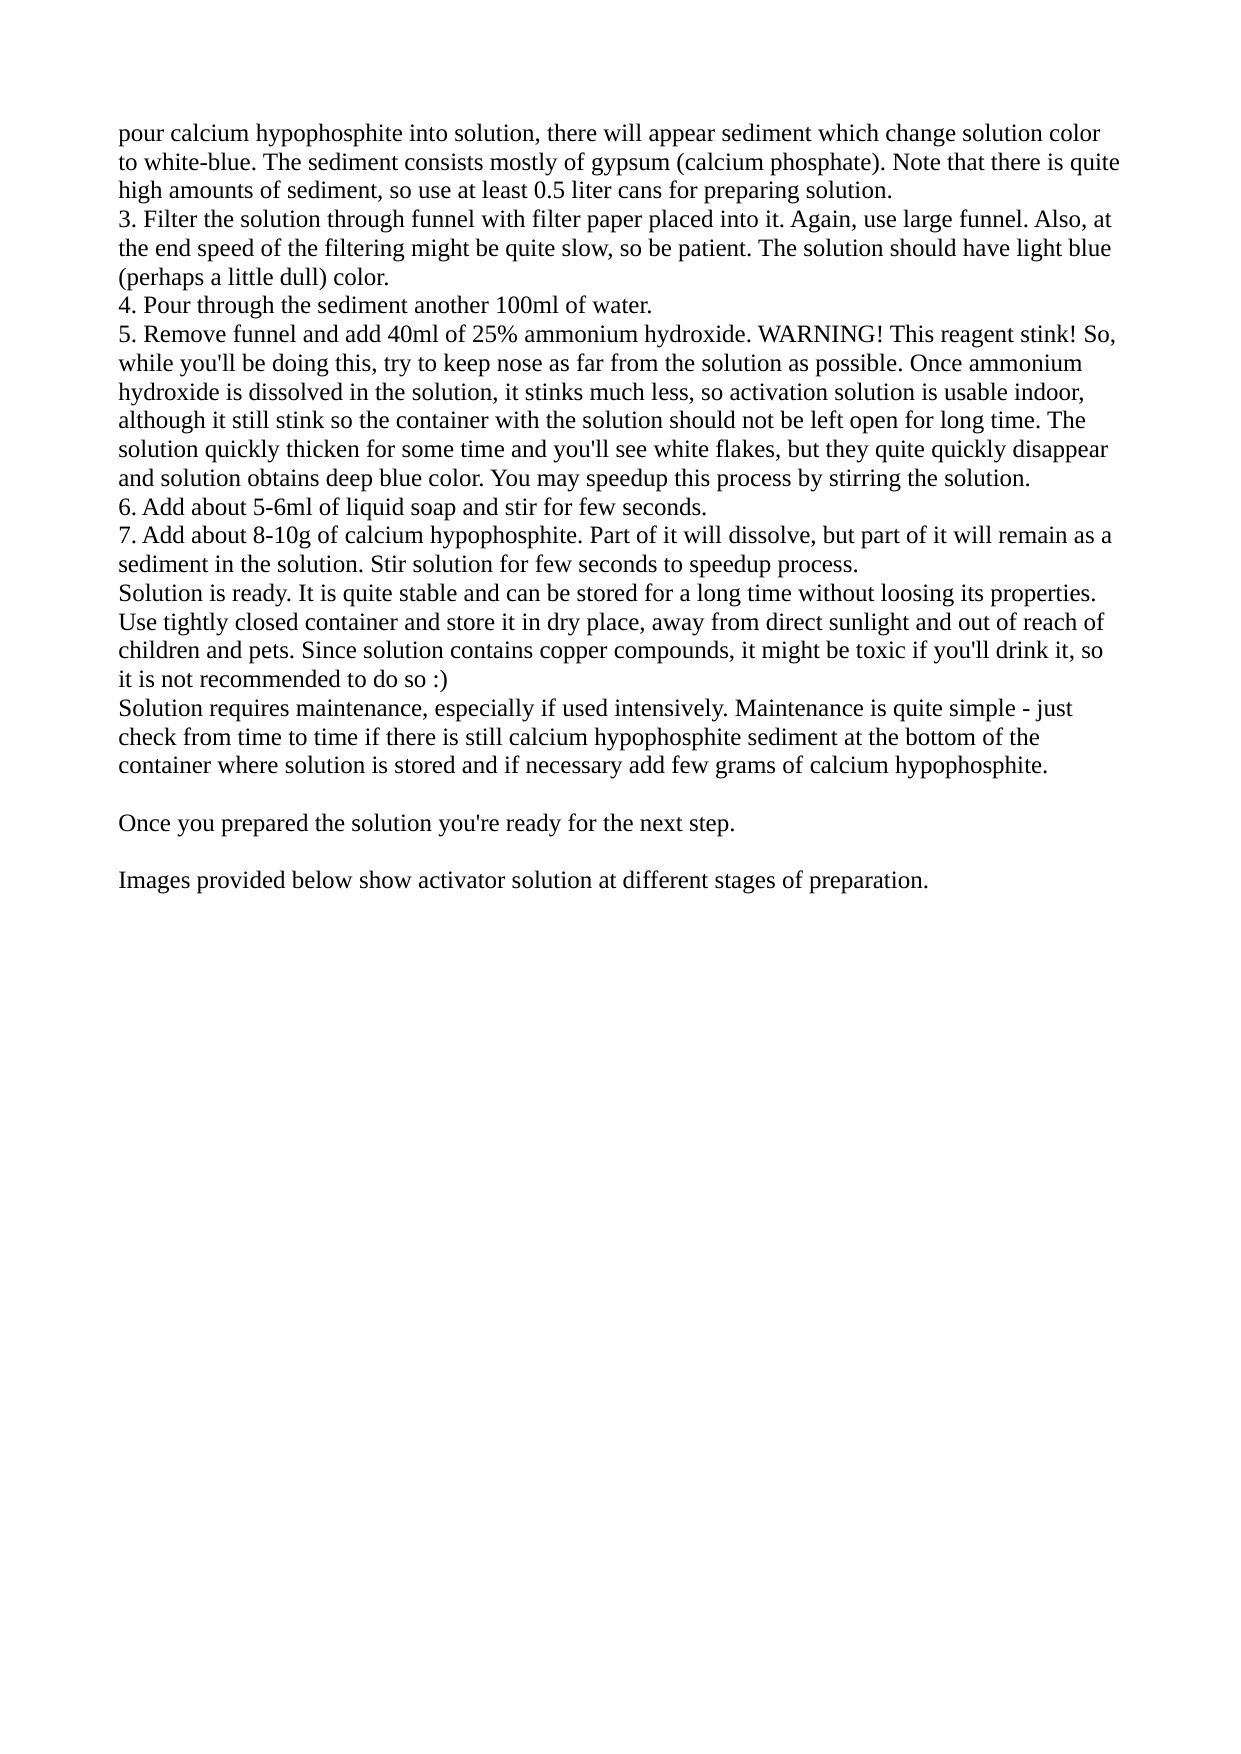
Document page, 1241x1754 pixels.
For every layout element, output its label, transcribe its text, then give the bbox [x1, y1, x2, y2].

text pour calcium hypophosphite into solution, there will appear sediment which change solution color to white-blue. The sediment consists mostly of gypsum (calcium phosphate). Note that there is quite high amounts of sediment, so use at least 0.5 liter cans for preparing solution. 3. Filter the solution through funnel with filter paper placed into it. Again, use large funnel. Also, at the end speed of the filtering might be quite slow, so be patient. The solution should have light blue (perhaps a little dull) color. 4. Pour through the sediment another 100ml of water. 5. Remove funnel and add 40ml of 25% ammonium hydroxide. WARNING! This reagent stink! So, while you'll be doing this, try to keep nose as far from the solution as possible. Once ammonium hydroxide is dissolved in the solution, it stinks much less, so activation solution is usable indoor, although it still stink so the container with the solution should not be left open for long time. The solution quickly thicken for some time and you'll see white flakes, but they quite quickly disappear and solution obtains deep blue color. You may speedup this process by stirring the solution. 6. Add about 5-6ml of liquid soap and stir for few seconds. 7. Add about 8-10g of calcium hypophosphite. Part of it will dissolve, but part of it will remain as a sediment in the solution. Stir solution for few seconds to speedup process. Solution is ready. It is quite stable and can be stored for a long time without loosing its properties. Use tightly closed container and store it in dry place, away from direct sunlight and out of reach of children and pets. Since solution contains copper compounds, it might be toxic if you'll drink it, so it is not recommended to do so :) Solution requires maintenance, especially if used intensively. Maintenance is quite simple - just check from time to time if there is still calcium hypophosphite sediment at the bottom of the container where solution is stored and if necessary add few grams of calcium hypophosphite. Once you prepared the solution you're ready for the next step. Images provided below show activator solution at different stages of preparation. [118, 118, 1122, 894]
